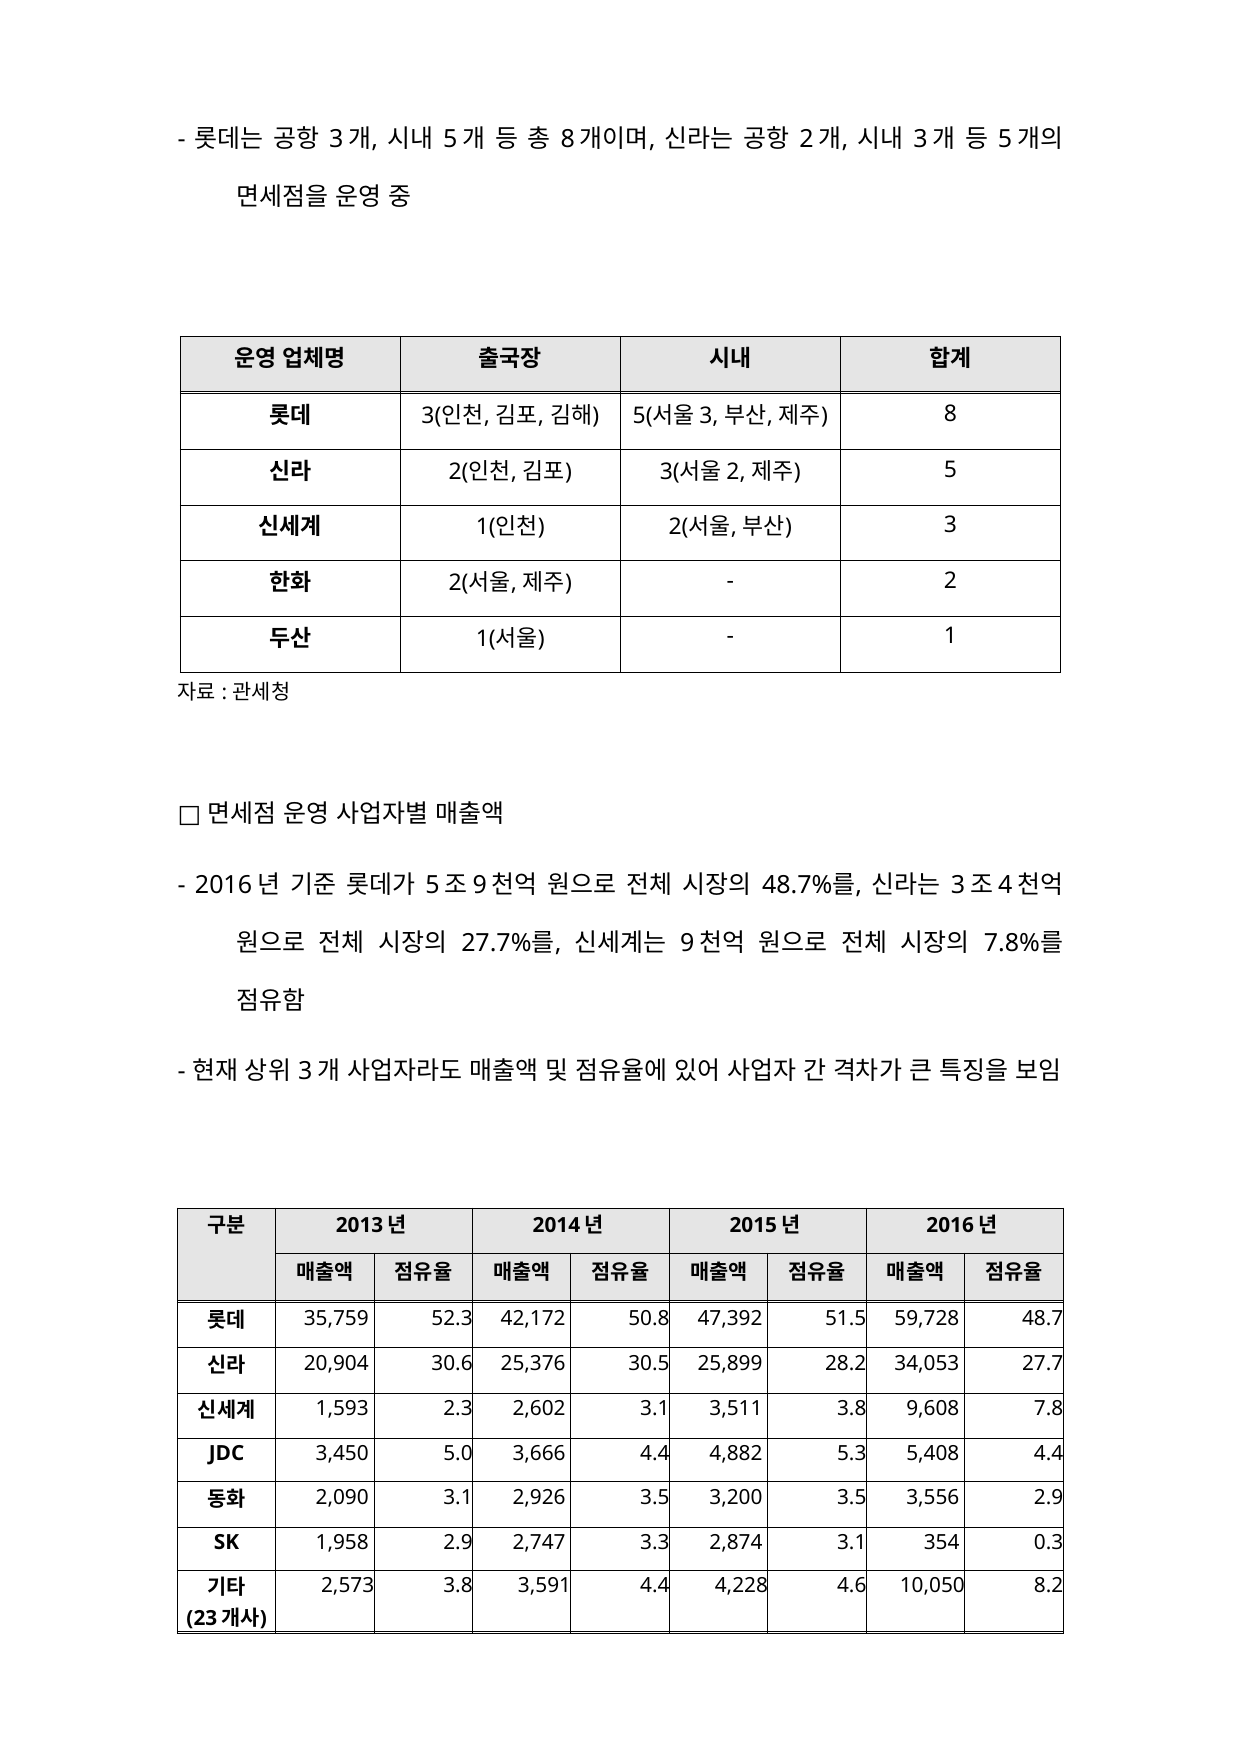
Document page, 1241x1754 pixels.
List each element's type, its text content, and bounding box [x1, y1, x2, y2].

table_cell 롯데 [181, 394, 400, 449]
table_header 운영 업체명 [181, 337, 400, 391]
table_cell 3.8 [375, 1571, 472, 1631]
table_cell 5.3 [768, 1439, 866, 1481]
table_cell 신라 [181, 450, 400, 504]
table_header 2014년 [473, 1209, 669, 1253]
table_header 2015년 [670, 1209, 866, 1253]
table_cell JDC [178, 1439, 275, 1481]
table_cell 50.8 [571, 1303, 669, 1347]
table_cell 10,050 [867, 1571, 964, 1631]
table_cell 3,511 [670, 1394, 767, 1438]
table_cell 기타 (23개사) [178, 1571, 275, 1631]
text - 2016년 기준 롯데가 5조9천억 원으로 전체 시장의 48.7%를, 신라는 3조4천억 원으로 전체 시장의 27.7%를, 신세계는 9천억 원으로 전체 시장의 7.8%를 점유함 [177, 864, 1063, 1016]
table_cell 동화 [178, 1482, 275, 1526]
table_header 2013년 [276, 1209, 472, 1253]
table_cell 5,408 [867, 1439, 964, 1481]
table_cell 매출액 [867, 1254, 964, 1300]
table_cell 점유율 [965, 1254, 1063, 1300]
table_cell 2.9 [375, 1528, 472, 1570]
table_cell 48.7 [965, 1303, 1063, 1347]
table_cell 9,608 [867, 1394, 964, 1438]
table_cell 3,200 [670, 1482, 767, 1526]
table_cell 2,090 [276, 1482, 374, 1526]
table_cell 354 [867, 1528, 964, 1570]
table_cell - [621, 617, 840, 671]
table_header 시내 [621, 337, 840, 391]
table_cell SK [178, 1528, 275, 1570]
table_cell 25,899 [670, 1348, 767, 1392]
table_cell 점유율 [768, 1254, 866, 1300]
table_cell 4.4 [965, 1439, 1063, 1481]
table_header 2016년 [867, 1209, 1063, 1253]
table_cell 4.4 [571, 1439, 669, 1481]
table_cell 2,573 [276, 1571, 374, 1631]
table_cell 3,591 [473, 1571, 570, 1631]
table_cell 신라 [178, 1348, 275, 1392]
table_cell 4,228 [670, 1571, 767, 1631]
table_cell 2.9 [965, 1482, 1063, 1526]
table_cell 3,666 [473, 1439, 570, 1481]
table_cell 59,728 [867, 1303, 964, 1347]
table_cell 1 [841, 617, 1060, 671]
table_cell 점유율 [571, 1254, 669, 1300]
table_cell 3.1 [375, 1482, 472, 1526]
table_cell 2.3 [375, 1394, 472, 1438]
table_cell - [621, 561, 840, 616]
table_cell 신세계 [181, 506, 400, 560]
table_cell 30.5 [571, 1348, 669, 1392]
table_cell 3.1 [571, 1394, 669, 1438]
table_cell 점유율 [375, 1254, 472, 1300]
table_cell 매출액 [670, 1254, 767, 1300]
table_header 구분 [178, 1209, 275, 1300]
text - 롯데는 공항 3개, 시내 5개 등 총 8개이며, 신라는 공항 2개, 시내 3개 등 5개의 면세점을 운영 중 [177, 118, 1063, 212]
table_cell 51.5 [768, 1303, 866, 1347]
text 자료 : 관세청 [177, 675, 1063, 705]
table_cell 2,874 [670, 1528, 767, 1570]
table_cell 7.8 [965, 1394, 1063, 1438]
table_cell 52.3 [375, 1303, 472, 1347]
table_cell 27.7 [965, 1348, 1063, 1392]
table_cell 1(인천) [401, 506, 620, 560]
table_cell 47,392 [670, 1303, 767, 1347]
table_cell 25,376 [473, 1348, 570, 1392]
table_cell 1(서울) [401, 617, 620, 671]
table_cell 5.0 [375, 1439, 472, 1481]
table_cell 3.5 [768, 1482, 866, 1526]
table_cell 28.2 [768, 1348, 866, 1392]
table_cell 1,958 [276, 1528, 374, 1570]
table_cell 1,593 [276, 1394, 374, 1438]
table_cell 3.5 [571, 1482, 669, 1526]
table_cell 5(서울3, 부산, 제주) [621, 394, 840, 449]
table_cell 2,747 [473, 1528, 570, 1570]
table_cell 2,926 [473, 1482, 570, 1526]
table_header 출국장 [401, 337, 620, 391]
table_cell 3,450 [276, 1439, 374, 1481]
table_cell 롯데 [178, 1303, 275, 1347]
table_cell 두산 [181, 617, 400, 671]
table_cell 42,172 [473, 1303, 570, 1347]
table_cell 2,602 [473, 1394, 570, 1438]
text □ 면세점 운영 사업자별 매출액 [177, 794, 1063, 830]
table_cell 30.6 [375, 1348, 472, 1392]
table_cell 3(인천, 김포, 김해) [401, 394, 620, 449]
table_cell 34,053 [867, 1348, 964, 1392]
table_cell 2(서울, 부산) [621, 506, 840, 560]
table_cell 0.3 [965, 1528, 1063, 1570]
table_cell 2(서울, 제주) [401, 561, 620, 616]
table_cell 3(서울2, 제주) [621, 450, 840, 504]
table_cell 한화 [181, 561, 400, 616]
table_cell 3.8 [768, 1394, 866, 1438]
table_cell 4.6 [768, 1571, 866, 1631]
table_cell 20,904 [276, 1348, 374, 1392]
table_cell 2 [841, 561, 1060, 616]
table_cell 3.1 [768, 1528, 866, 1570]
table_cell 8.2 [965, 1571, 1063, 1631]
table_cell 신세계 [178, 1394, 275, 1438]
table_cell 4.4 [571, 1571, 669, 1631]
table_cell 8 [841, 394, 1060, 449]
text - 현재 상위 3개 사업자라도 매출액 및 점유율에 있어 사업자 간 격차가 큰 특징을 보임 [177, 1051, 1063, 1087]
table_cell 매출액 [276, 1254, 374, 1300]
table_cell 매출액 [473, 1254, 570, 1300]
table_cell 35,759 [276, 1303, 374, 1347]
table_cell 3,556 [867, 1482, 964, 1526]
table_cell 3 [841, 506, 1060, 560]
table_cell 4,882 [670, 1439, 767, 1481]
table_cell 2(인천, 김포) [401, 450, 620, 504]
table_cell 5 [841, 450, 1060, 504]
table_header 합계 [841, 337, 1060, 391]
table_cell 3.3 [571, 1528, 669, 1570]
